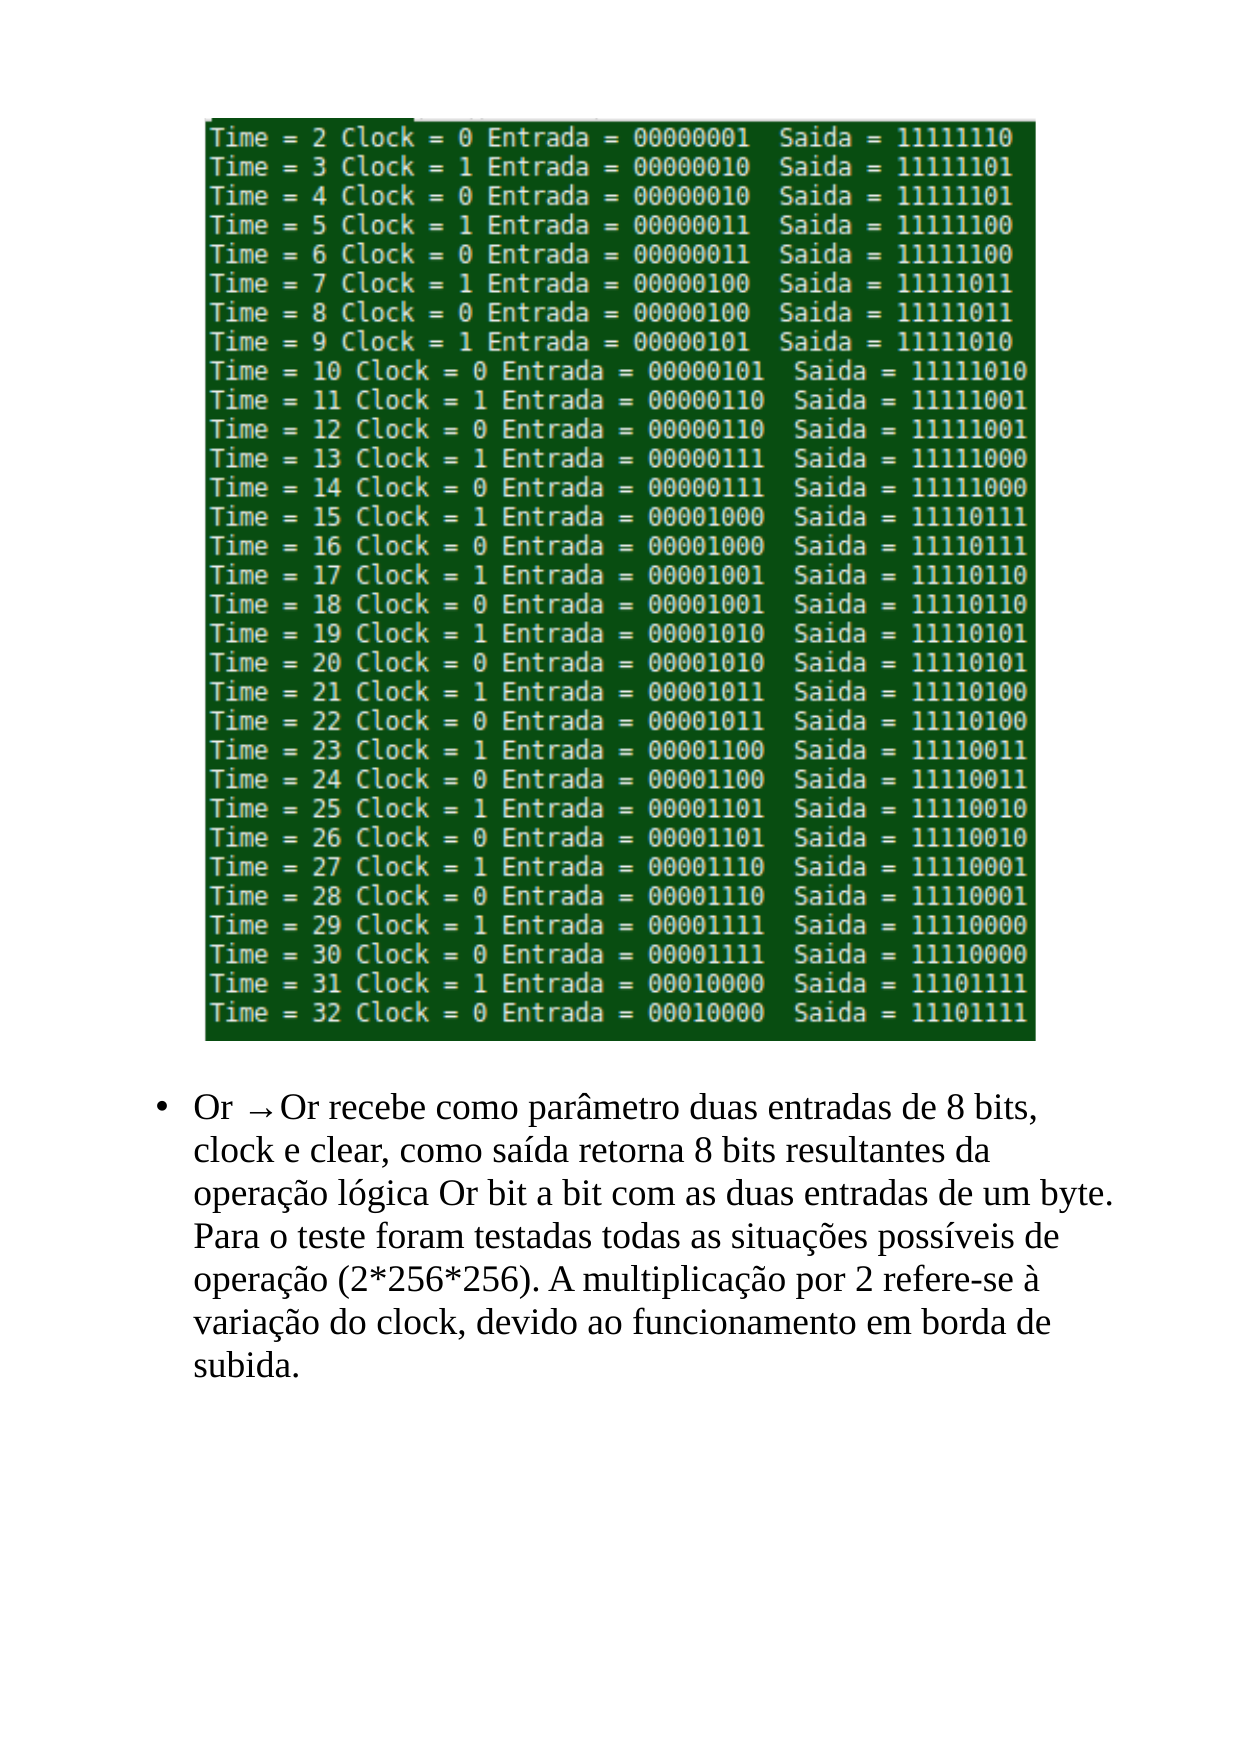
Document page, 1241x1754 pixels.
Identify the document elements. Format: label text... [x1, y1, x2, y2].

list Or →Or recebe como parâmetro duas entradas de 8 bits, clock e clear, como saída retorna 8 bits resultantes da operação lógica Or bit a bit com as duas entradas de um byte. Para o teste foram testadas todas as situações possíveis de operação (2*256*256). A multiplicação por 2 refere-se à variação do clock, devido ao funcionamento em borda de subida. [156, 1084, 1122, 1386]
picture [204, 118, 1036, 1041]
